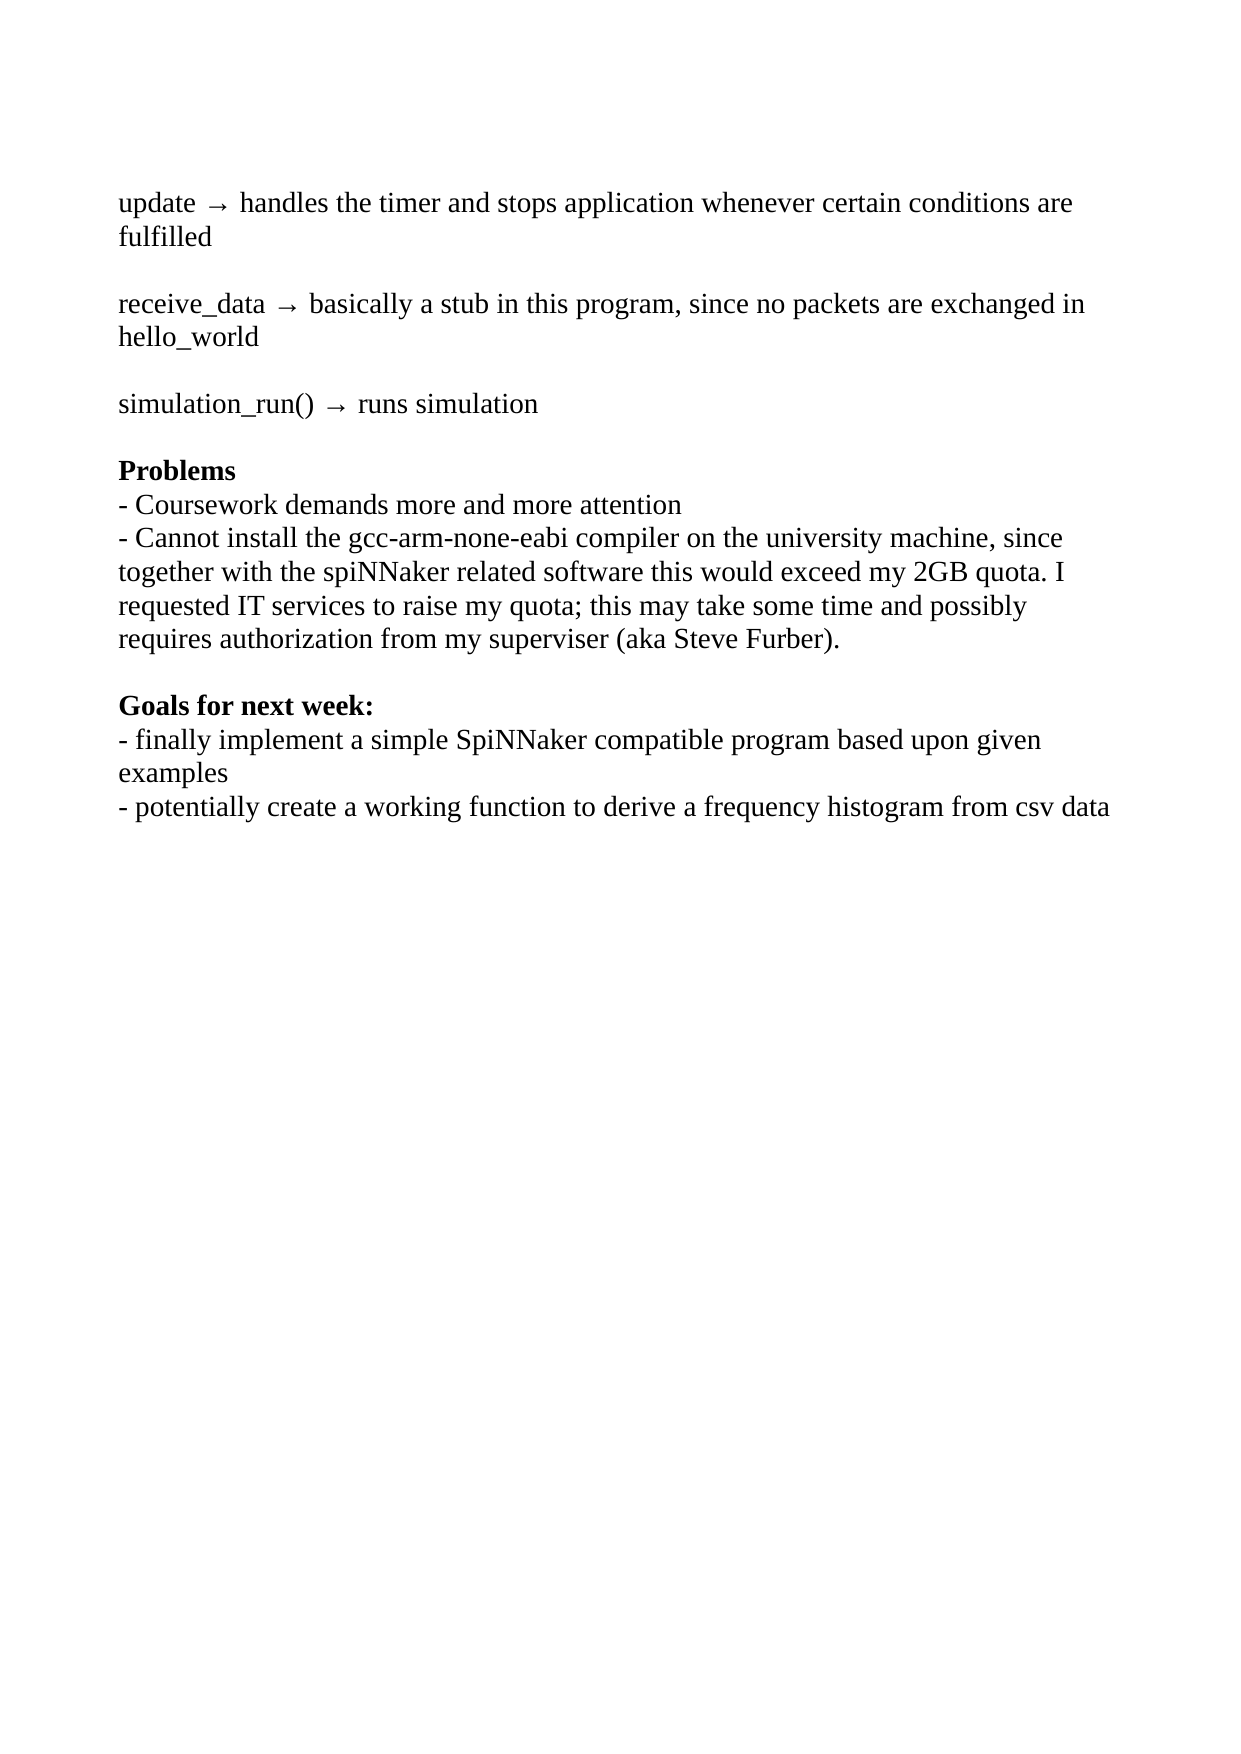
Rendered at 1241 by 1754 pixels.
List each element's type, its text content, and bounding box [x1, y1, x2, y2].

text Problems [118, 453, 1122, 487]
text update → handles the timer and stops application whenever certain conditions are fulfilled [118, 185, 1122, 252]
text Goals for next week: [118, 688, 1122, 722]
text receive_data → basically a stub in this program, since no packets are exchanged in hello_world [118, 286, 1122, 353]
text simulation_run() → runs simulation [118, 386, 1122, 420]
text - Coursework demands more and more attention [118, 487, 1122, 521]
text - Cannot install the gcc-arm-none-eabi compiler on the university machine, since together with the spiNNaker related software this would exceed my 2GB quota. I requested IT services to raise my quota; this may take some time and possibly requires authorization from my superviser (aka Steve Furber). [118, 521, 1122, 655]
text - potentially create a working function to derive a frequency histogram from csv data [118, 789, 1122, 822]
text - finally implement a simple SpiNNaker compatible program based upon given examples [118, 722, 1122, 789]
